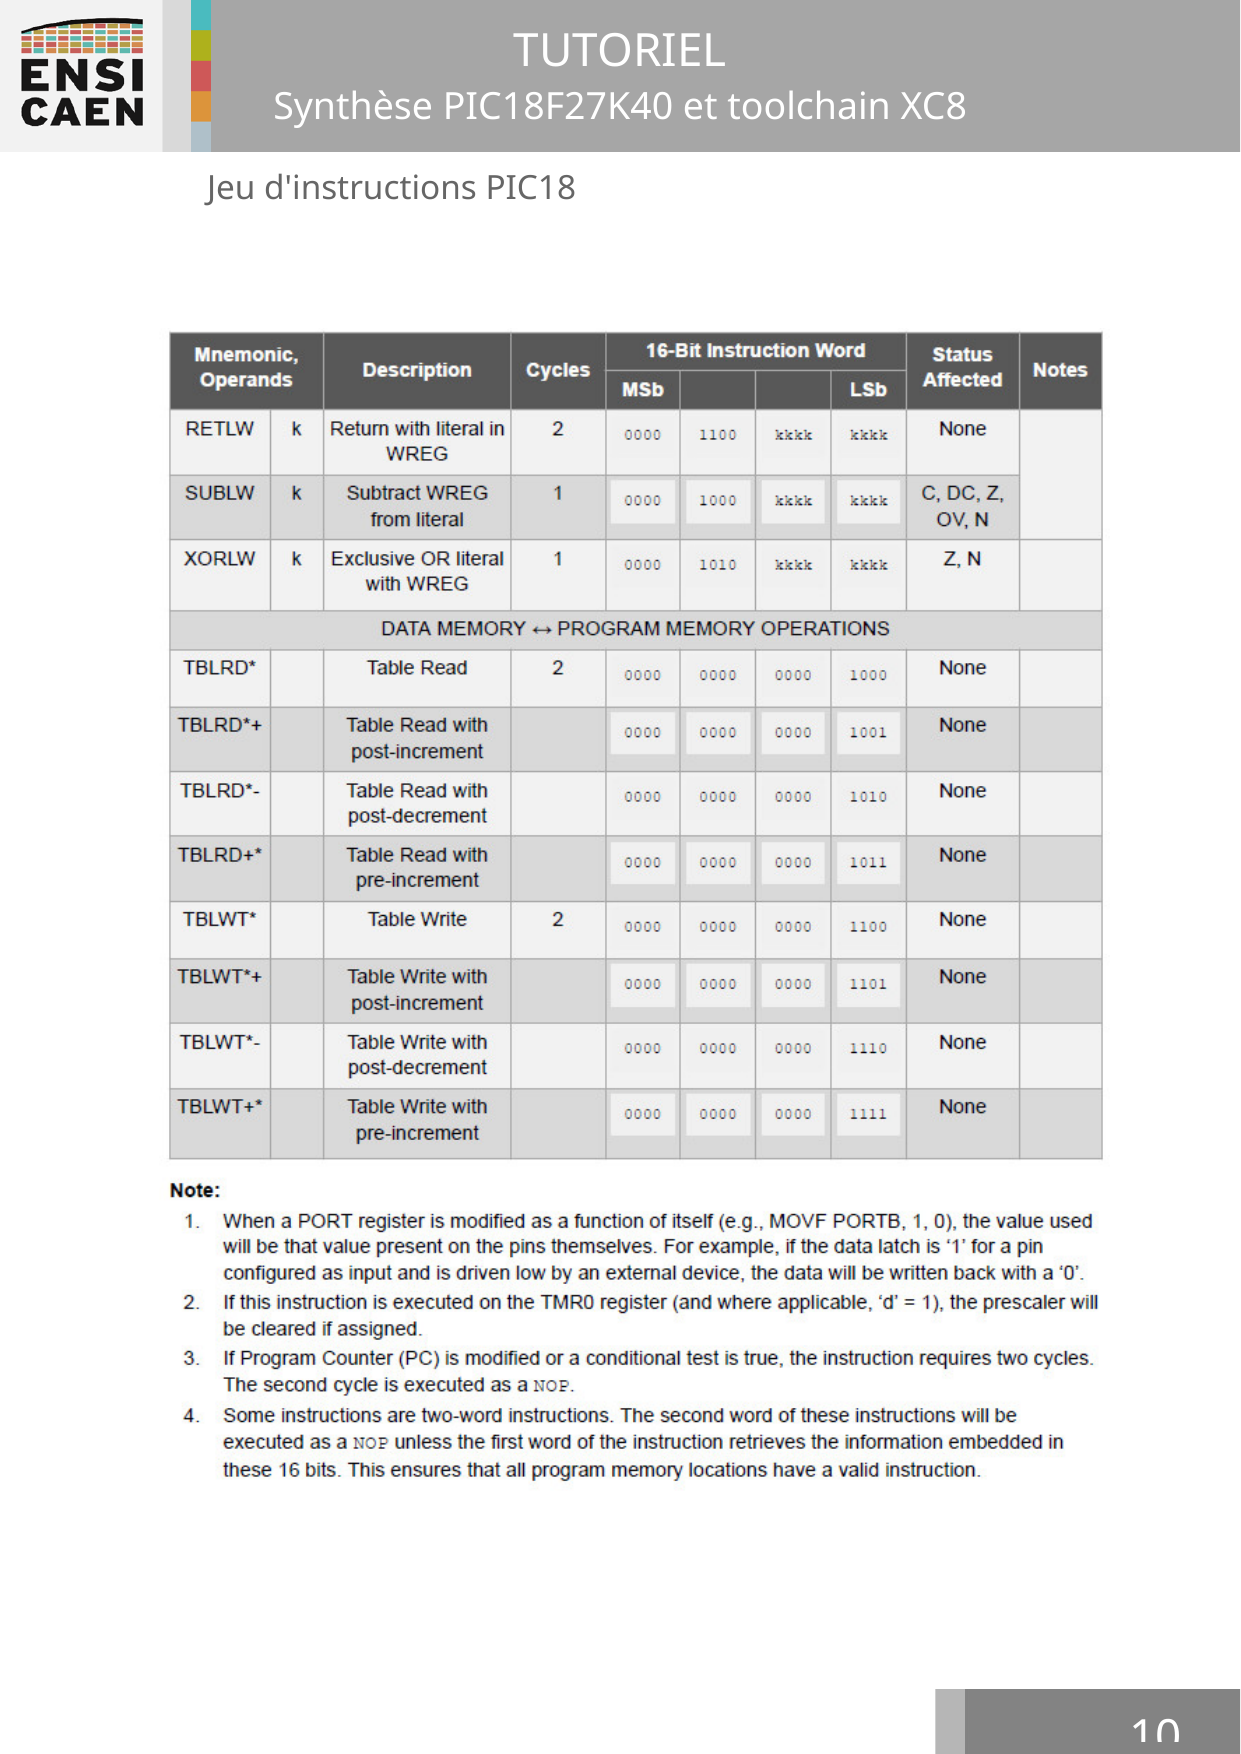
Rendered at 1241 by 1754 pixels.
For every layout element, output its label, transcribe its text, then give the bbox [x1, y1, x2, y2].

picture [59, 328, 1190, 1509]
text Jeu d'instructions PIC18 [59, 164, 1181, 209]
picture [0, 0, 1241, 152]
picture [935, 1689, 1241, 1754]
